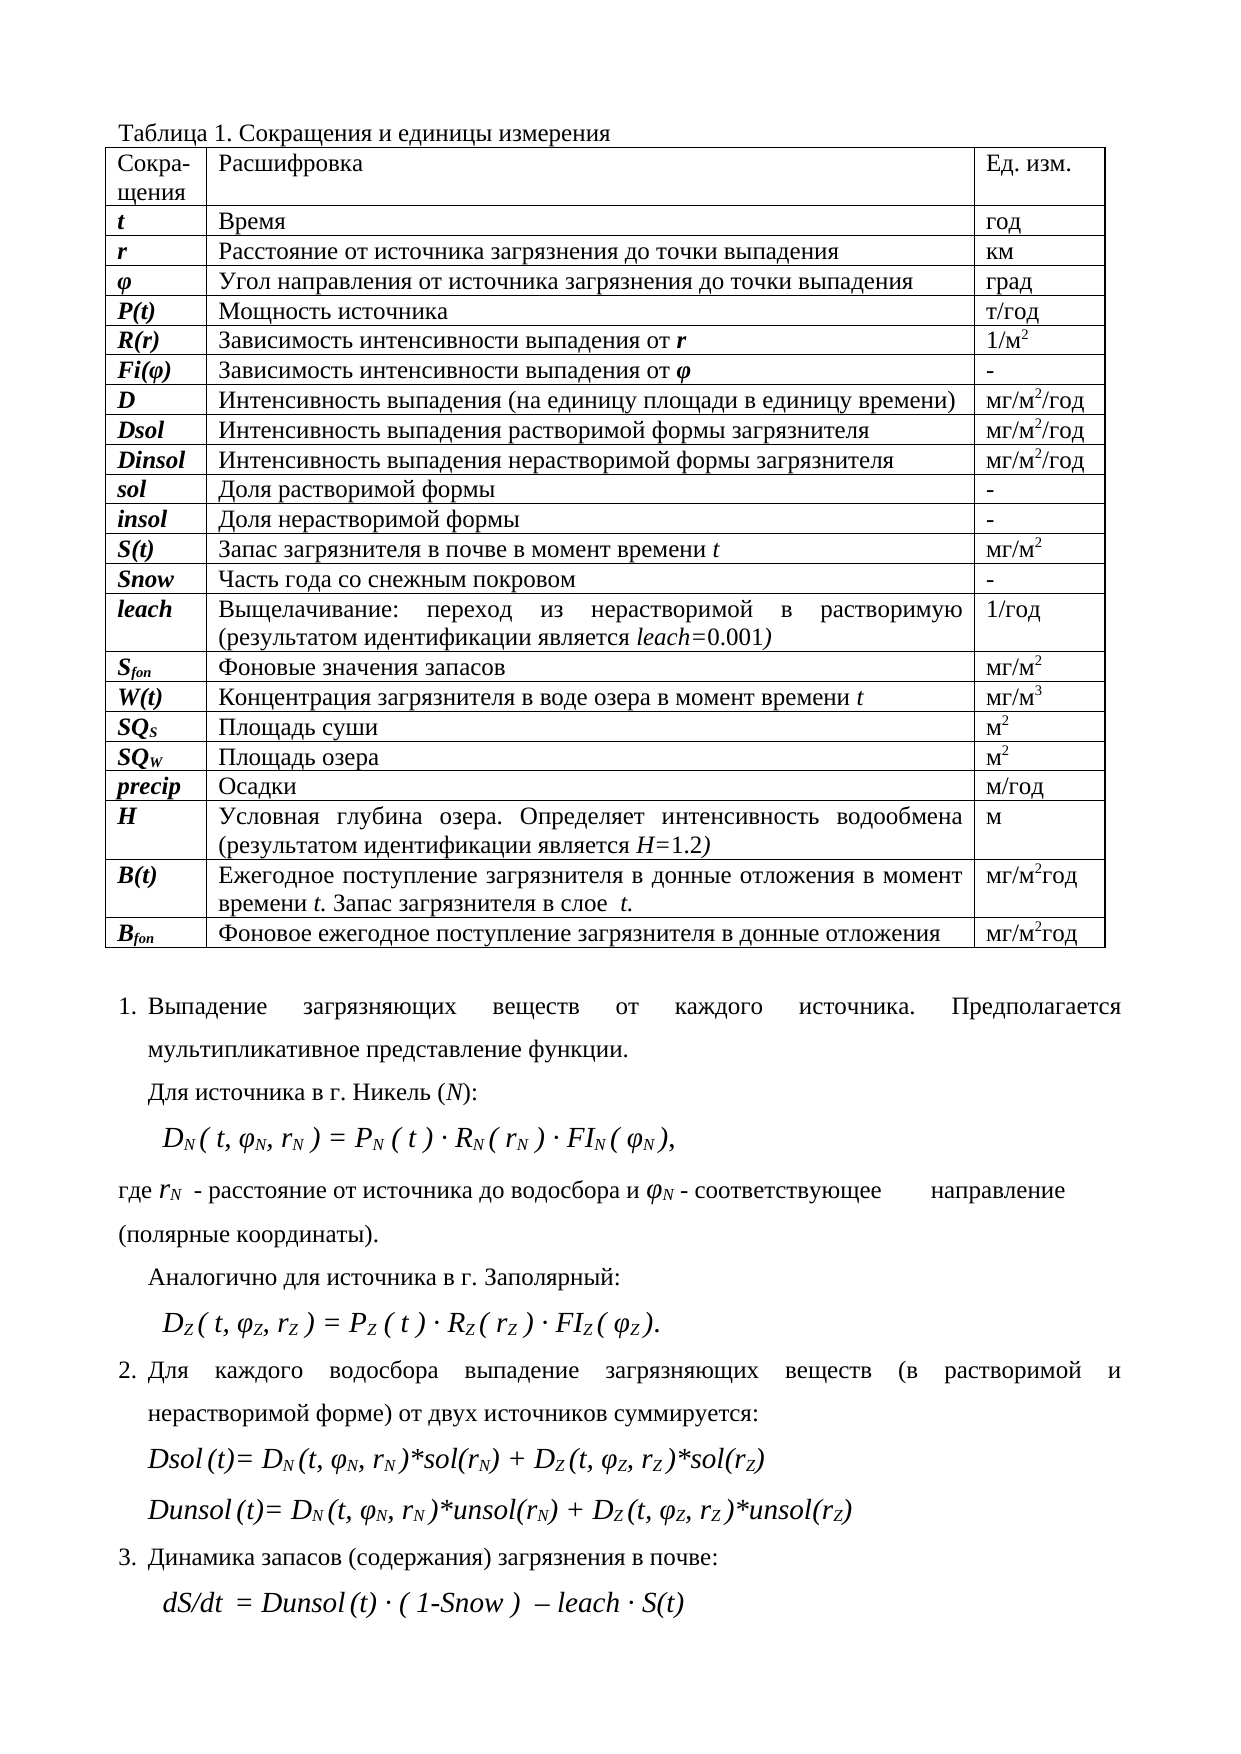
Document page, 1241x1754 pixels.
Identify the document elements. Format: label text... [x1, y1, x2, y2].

table_cell SQS [106, 712, 206, 741]
table_cell SQW [106, 742, 206, 770]
table_cell Интенсивность выпадения растворимой формы загрязнителя [207, 415, 974, 444]
table_cell φ [106, 266, 206, 295]
table_cell Фоновые значения запасов [207, 652, 974, 681]
list Динамика запасов (содержания) загрязнения в почве: [118, 1542, 1122, 1571]
table_header Ед. изм. [975, 148, 1104, 205]
table_cell Доля растворимой формы [207, 475, 974, 503]
table_cell t [106, 206, 206, 235]
table_cell R(r) [106, 326, 206, 354]
table_cell Dinsol [106, 445, 206, 473]
table_cell Время [207, 206, 974, 235]
table_cell м2 [975, 742, 1104, 770]
table_cell D [106, 385, 206, 414]
table_cell - [975, 355, 1104, 384]
text DN ( t, φN, rN ) = PN ( t ) · RN ( rN ) · FIN ( φN ), [118, 1121, 1122, 1154]
table_cell Площадь суши [207, 712, 974, 741]
table_cell м/год [975, 771, 1104, 800]
table_cell Доля нерастворимой формы [207, 504, 974, 533]
table_cell Bfon [106, 918, 206, 947]
text DZ ( t, φZ, rZ ) = PZ ( t ) · RZ ( rZ ) · FIZ ( φZ ). [118, 1305, 1122, 1339]
list Для каждого водосбора выпадение загрязняющих веществ (в растворимой и нерастворимой форме) от двух источников суммируется: [118, 1355, 1122, 1427]
table_cell Угол направления от источника загрязнения до точки выпадения [207, 266, 974, 295]
table_cell Зависимость интенсивности выпадения от r [207, 326, 974, 354]
text dS/dt = Dunsol (t) · ( 1-Snow ) – leach · S(t) [118, 1585, 1122, 1619]
table_cell м [975, 801, 1104, 859]
list Выпадение загрязняющих веществ от каждого источника. Предполагается мультипликативное представление функции. [118, 991, 1122, 1063]
text Dsol (t)= DN (t, φN, rN )*sol(rN) + DZ (t, φZ, rZ )*sol(rZ) [118, 1442, 1122, 1475]
table_cell 1/м2 [975, 326, 1104, 354]
table_cell мг/м2/год [975, 415, 1104, 444]
table_cell Расстояние от источника загрязнения до точки выпадения [207, 236, 974, 265]
table_cell Интенсивность выпадения нерастворимой формы загрязнителя [207, 445, 974, 473]
text Для источника в г. Никель (N): [118, 1077, 1122, 1106]
table_cell Зависимость интенсивности выпадения от φ [207, 355, 974, 384]
text Dunsol (t)= DN (t, φN, rN )*unsol(rN) + DZ (t, φZ, rZ )*unsol(rZ) [118, 1492, 1122, 1526]
table_cell Концентрация загрязнителя в воде озера в момент времени t [207, 682, 974, 711]
table_cell P(t) [106, 296, 206, 324]
table_header Сокра- щения [106, 148, 206, 205]
table_cell W(t) [106, 682, 206, 711]
table_cell - [975, 564, 1104, 593]
table_cell Условная глубина озера. Определяет интенсивность водообмена (результатом идентификации является Н=1.2) [207, 801, 974, 859]
table_cell insol [106, 504, 206, 533]
table_cell Fi(φ) [106, 355, 206, 384]
table_cell Snow [106, 564, 206, 593]
table_header Расшифровка [207, 148, 974, 205]
table_cell год [975, 206, 1104, 235]
table_cell Dsol [106, 415, 206, 444]
table_cell град [975, 266, 1104, 295]
table_cell S(t) [106, 534, 206, 563]
table_cell B(t) [106, 860, 206, 917]
table_cell Осадки [207, 771, 974, 800]
text где rN - расстояние от источника до водосбора и φN - соответствующее направление (полярные координаты). [118, 1171, 1122, 1248]
table_cell 1/год [975, 594, 1104, 651]
table_cell Интенсивность выпадения (на единицу площади в единицу времени) [207, 385, 974, 414]
table_cell т/год [975, 296, 1104, 324]
table_cell leach [106, 594, 206, 651]
table_cell precip [106, 771, 206, 800]
table_cell - [975, 475, 1104, 503]
table_cell мг/м2 [975, 652, 1104, 681]
table_cell км [975, 236, 1104, 265]
table_cell Ежегодное поступление загрязнителя в донные отложения в момент времени t. Запас загрязнителя в слое t. [207, 860, 974, 917]
table_cell мг/м2год [975, 860, 1104, 917]
table_cell H [106, 801, 206, 859]
table_cell мг/м2год [975, 918, 1104, 947]
text Аналогично для источника в г. Заполярный: [118, 1262, 1122, 1291]
table_cell Фоновое ежегодное поступление загрязнителя в донные отложения [207, 918, 974, 947]
table_cell мг/м2 [975, 534, 1104, 563]
table_cell Мощность источника [207, 296, 974, 324]
table_cell Часть года со снежным покровом [207, 564, 974, 593]
table_cell Запас загрязнителя в почве в момент времени t [207, 534, 974, 563]
table_cell Sfon [106, 652, 206, 681]
table_cell - [975, 504, 1104, 533]
table_cell мг/м2/год [975, 445, 1104, 473]
table_cell Площадь озера [207, 742, 974, 770]
table_cell r [106, 236, 206, 265]
table_cell Выщелачивание: переход из нерастворимой в растворимую (результатом идентификации является leach=0.001) [207, 594, 974, 651]
table_cell м2 [975, 712, 1104, 741]
table_cell мг/м3 [975, 682, 1104, 711]
table_cell мг/м2/год [975, 385, 1104, 414]
text Таблица 1. Сокращения и единицы измерения [118, 118, 1122, 147]
table_cell sol [106, 475, 206, 503]
